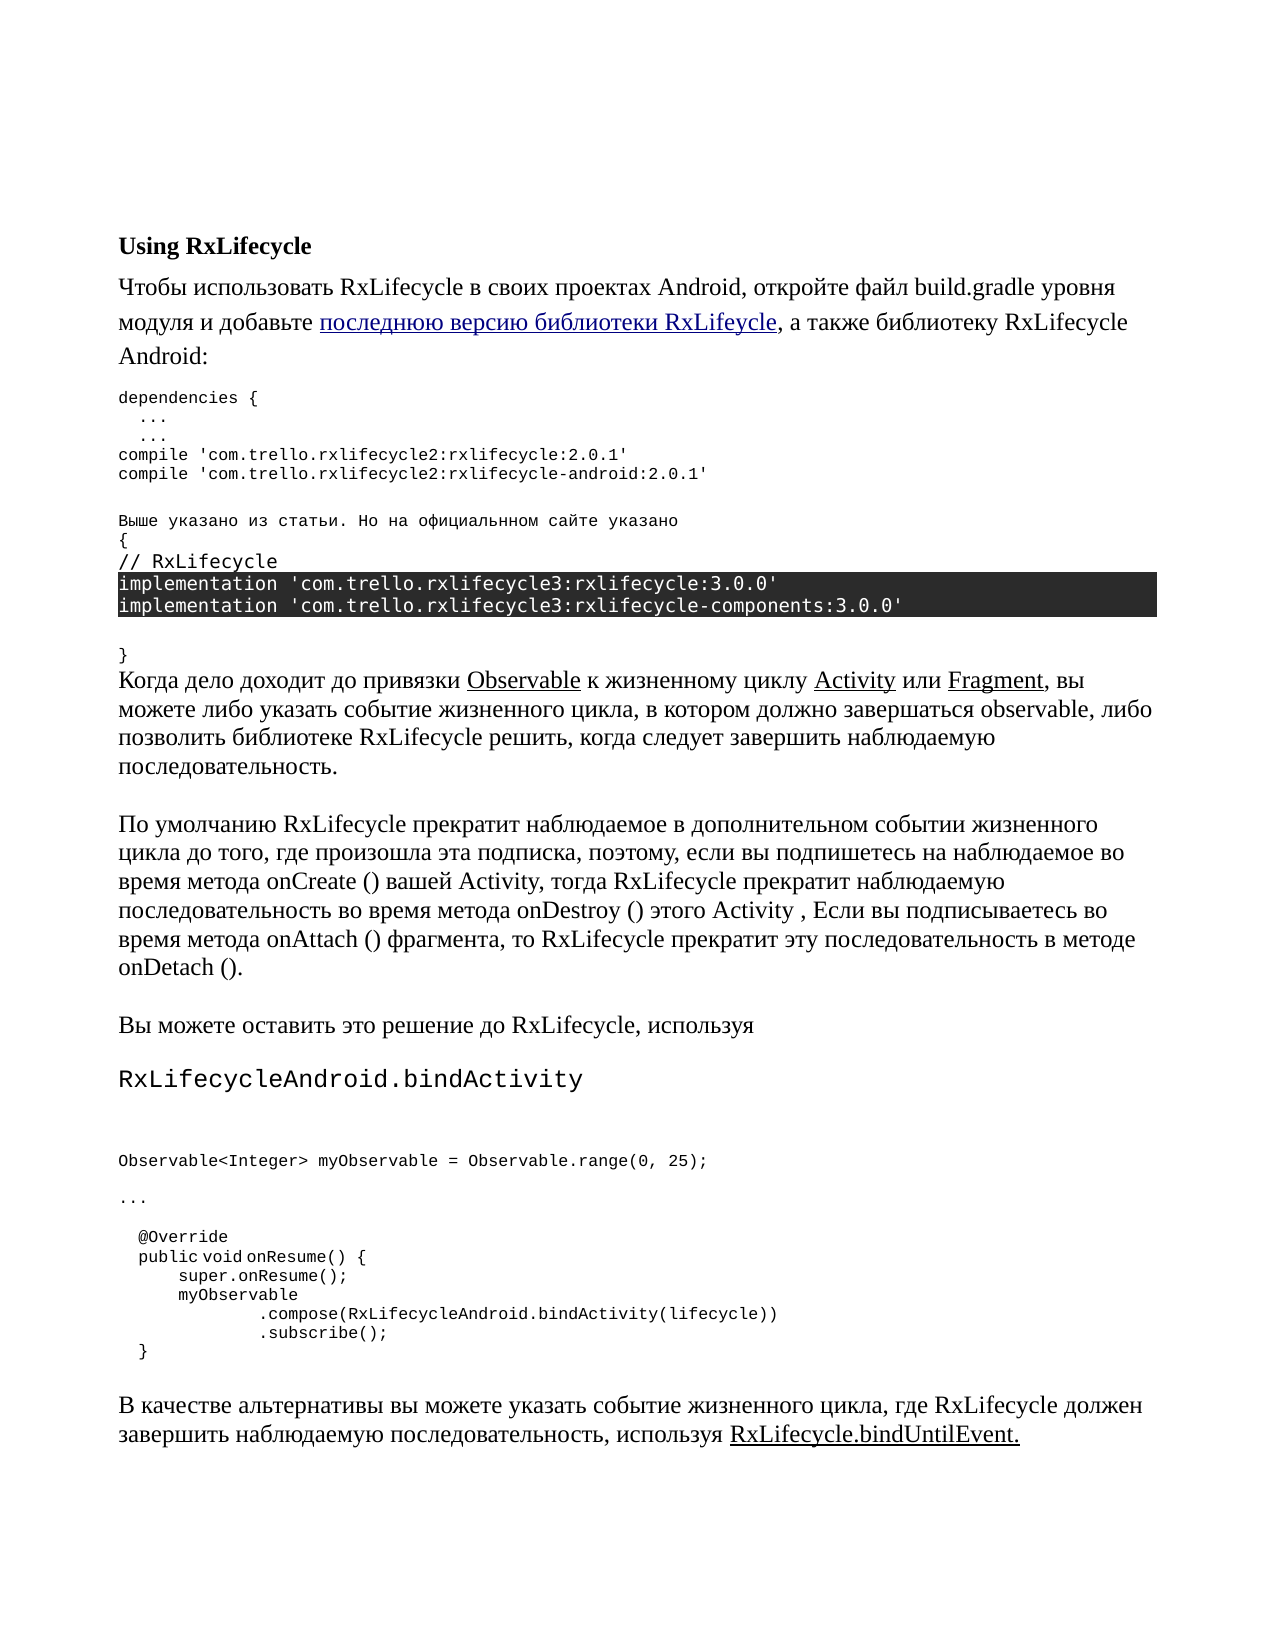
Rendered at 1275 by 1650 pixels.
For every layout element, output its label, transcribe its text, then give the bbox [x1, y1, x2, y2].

text ... [118, 428, 1157, 447]
text super.onResume(); [118, 1268, 1157, 1286]
text compile 'com.trello.rxlifecycle2:rxlifecycle:2.0.1' [118, 447, 1157, 466]
text .compose(RxLifecycleAndroid.bindActivity(lifecycle)) [118, 1305, 1157, 1324]
text } [118, 646, 1157, 665]
text @Override [118, 1228, 1157, 1247]
text Вы можете оставить это решение до RxLifecycle, используя [118, 1010, 1157, 1039]
text { [118, 532, 1157, 550]
text ... [118, 1190, 1157, 1209]
text implementation 'com.trello.rxlifecycle3:rxlifecycle-components:3.0.0' [118, 594, 1157, 617]
text По умолчанию RxLifecycle прекратит наблюдаемое в дополнительном событии жизненного цикла до того, где произошла эта подписка, поэтому, если вы подпишетесь на наблюдаемое во время метода onCreate () вашей Activity, тогда RxLifecycle прекратит наблюдаемую последовательность во время метода onDestroy () этого Activity , Если вы подписываетесь во время метода onAttach () фрагмента, то RxLifecycle прекратит эту последовательность в методе onDetach (). [118, 809, 1157, 981]
text dependencies { [118, 390, 1157, 409]
text Чтобы использовать RxLifecycle в своих проектах Android, откройте файл build.gradle уровня модуля и добавьте последнюю версию библиотеки RxLifeycle, а также библиотеку RxLifecycle Android: [118, 272, 1157, 370]
text .subscribe(); [118, 1324, 1157, 1343]
text public void onResume() { [118, 1247, 1157, 1268]
text // RxLifecycle [118, 550, 1157, 572]
text } [118, 1343, 1157, 1362]
text Выше указано из статьи. Но на официальнном сайте указано [118, 513, 1157, 532]
text Observable<Integer> myObservable = Observable.range(0, 25); [118, 1152, 1157, 1171]
text ... [118, 409, 1157, 428]
text Когда дело доходит до привязки Observable к жизненному циклу Activity или Fragment, вы можете либо указать событие жизненного цикла, в котором должно завершаться observable, либо позволить библиотеке RxLifecycle решить, когда следует завершить наблюдаемую последовательность. [118, 665, 1157, 780]
text RxLifecycleAndroid.bindActivity [118, 1067, 1157, 1095]
text implementation 'com.trello.rxlifecycle3:rxlifecycle:3.0.0' [118, 572, 1157, 594]
text compile 'com.trello.rxlifecycle2:rxlifecycle-android:2.0.1' [118, 466, 1157, 484]
text myObservable [118, 1286, 1157, 1305]
text В качестве альтернативы вы можете указать событие жизненного цикла, где RxLifecycle должен завершить наблюдаемую последовательность, используя RxLifecycle.bindUntilEvent. [118, 1391, 1157, 1448]
subtitle Using RxLifecycle [118, 231, 1157, 259]
